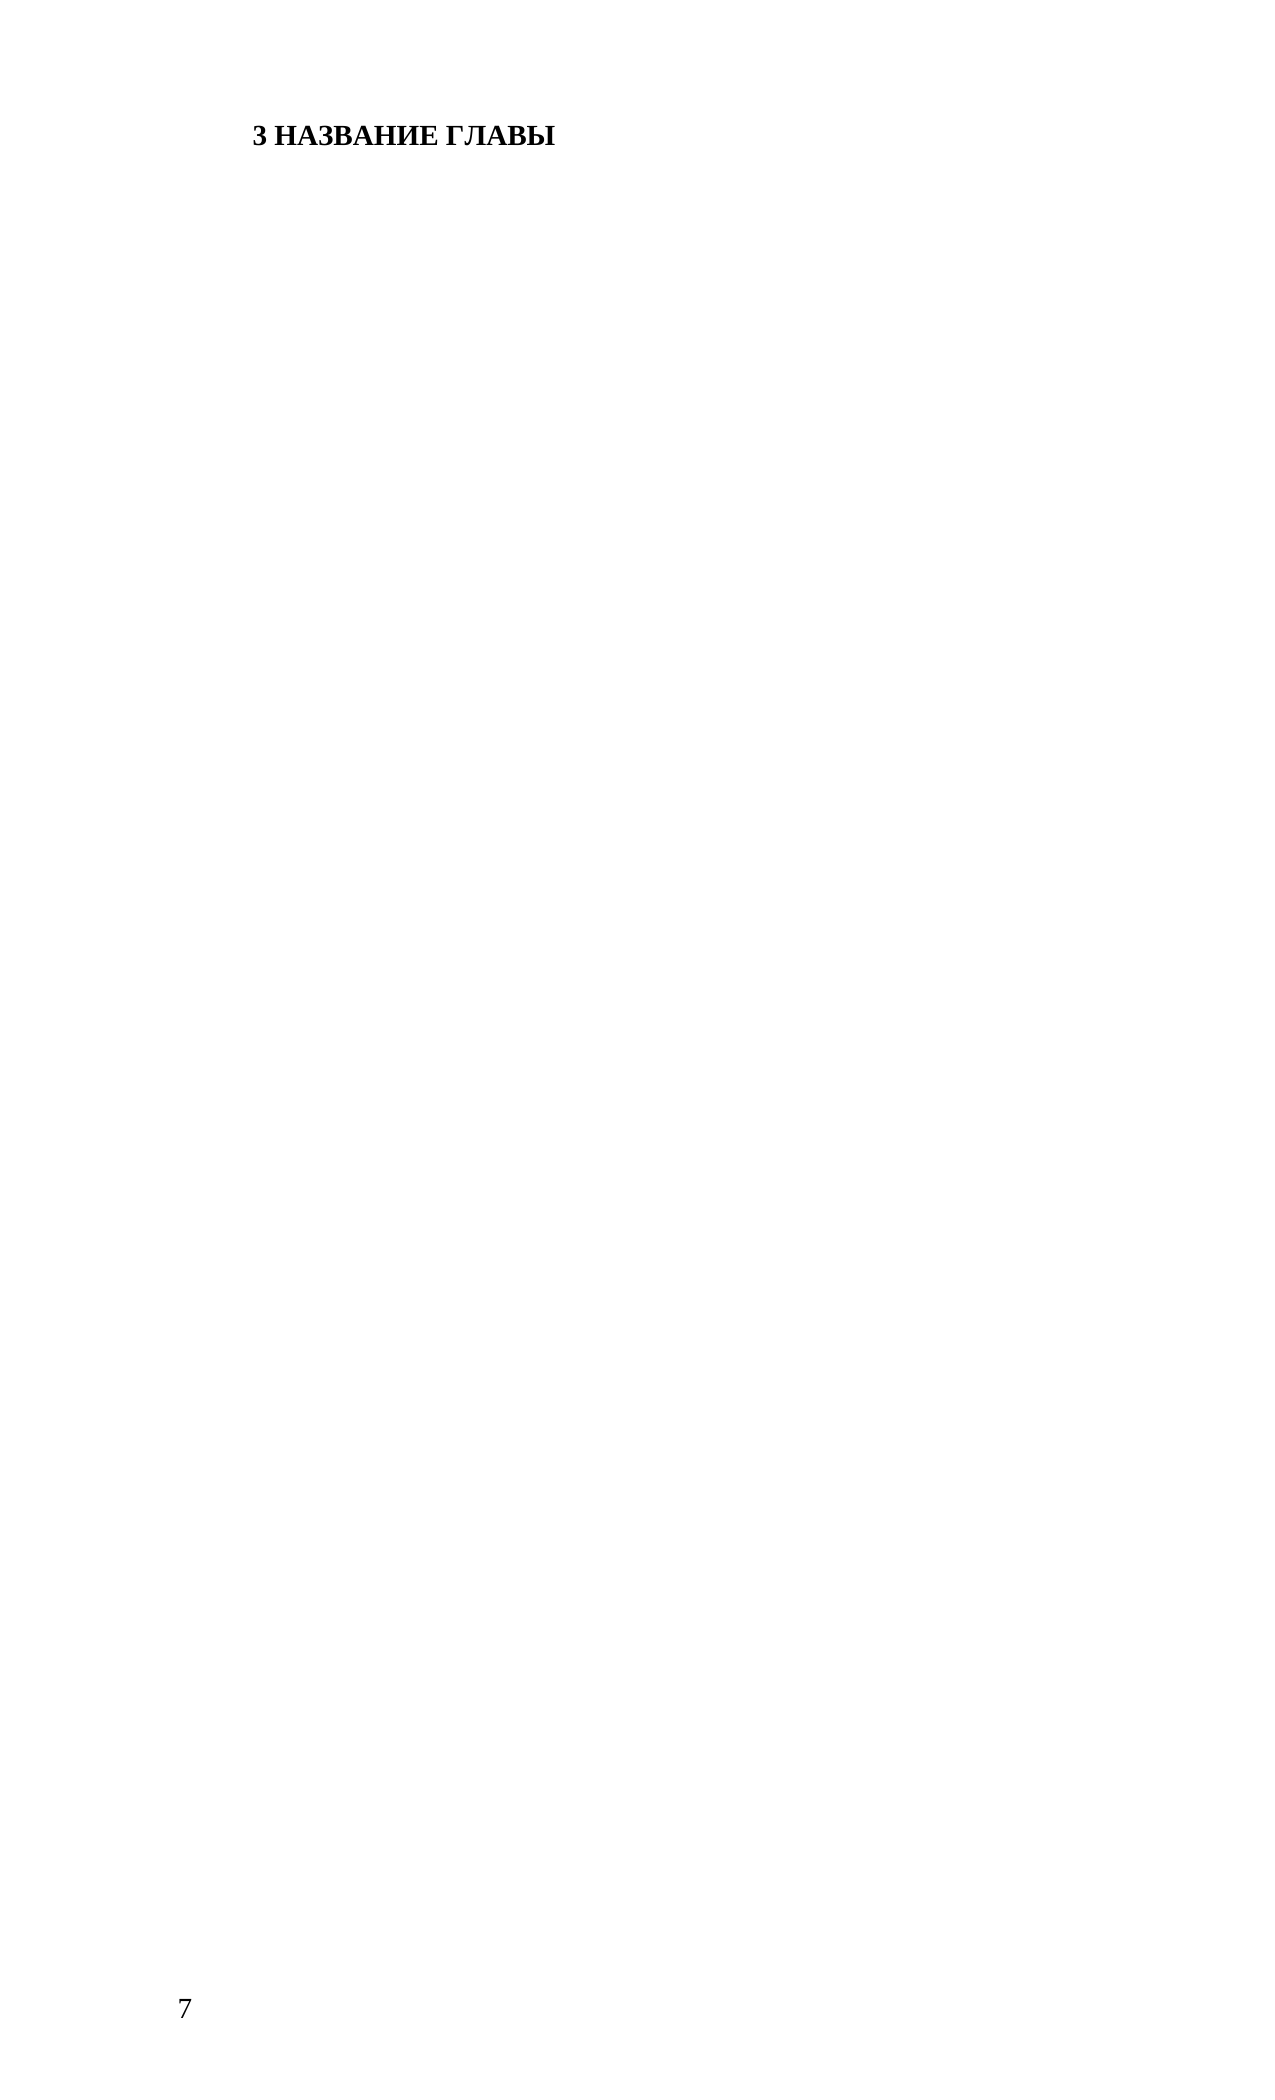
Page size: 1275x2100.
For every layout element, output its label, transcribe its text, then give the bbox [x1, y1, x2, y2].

subtitle 3 НАЗВАНИЕ ГЛАВЫ [252, 118, 1186, 152]
